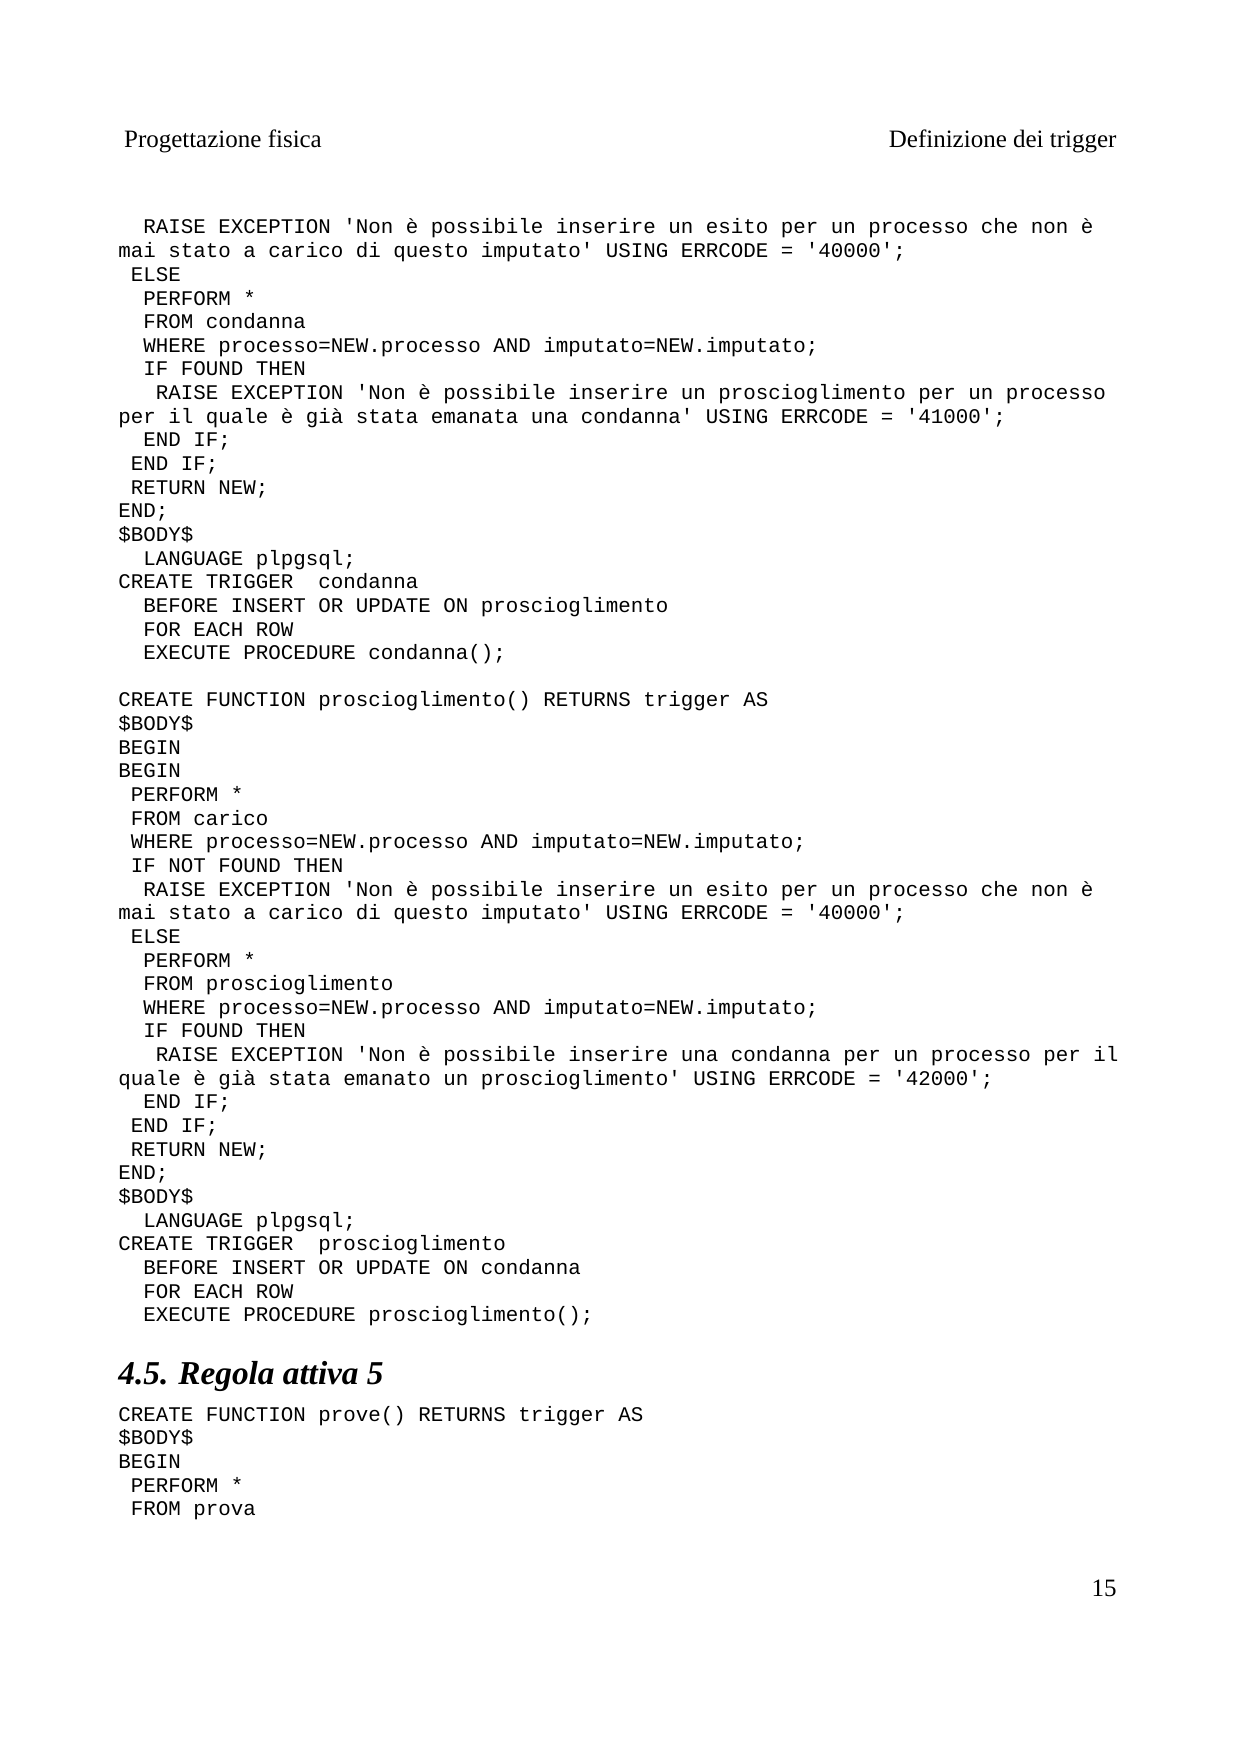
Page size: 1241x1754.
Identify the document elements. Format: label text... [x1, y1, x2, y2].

text BEFORE INSERT OR UPDATE ON proscioglimento [118, 595, 1122, 618]
text LANGUAGE plpgsql; [118, 548, 1122, 571]
text END IF; [118, 453, 1122, 477]
text PERFORM * [118, 949, 1122, 973]
text EXECUTE PROCEDURE proscioglimento(); [118, 1304, 1122, 1328]
text WHERE processo=NEW.processo AND imputato=NEW.imputato; [118, 831, 1122, 855]
text IF NOT FOUND THEN [118, 855, 1122, 879]
text CREATE FUNCTION proscioglimento() RETURNS trigger AS [118, 689, 1122, 713]
text FROM proscioglimento [118, 973, 1122, 997]
text EXECUTE PROCEDURE condanna(); [118, 642, 1122, 666]
text CREATE TRIGGER condanna [118, 571, 1122, 595]
text $BODY$ [118, 1186, 1122, 1210]
text BEGIN [118, 1451, 1122, 1475]
text END; [118, 500, 1122, 524]
text BEGIN [118, 760, 1122, 784]
text ELSE [118, 926, 1122, 949]
text END IF; [118, 1091, 1122, 1115]
text END IF; [118, 1115, 1122, 1139]
text RAISE EXCEPTION 'Non è possibile inserire una condanna per un processo per il quale è già stata emanato un proscioglimento' USING ERRCODE = '42000'; [118, 1044, 1122, 1091]
text PERFORM * [118, 287, 1122, 311]
text WHERE processo=NEW.processo AND imputato=NEW.imputato; [118, 997, 1122, 1021]
text RAISE EXCEPTION 'Non è possibile inserire un esito per un processo che non è mai stato a carico di questo imputato' USING ERRCODE = '40000'; [118, 879, 1122, 926]
text LANGUAGE plpgsql; [118, 1210, 1122, 1233]
text $BODY$ [118, 1427, 1122, 1451]
text END; [118, 1162, 1122, 1186]
text CREATE FUNCTION prove() RETURNS trigger AS [118, 1404, 1122, 1427]
text FROM prova [118, 1498, 1122, 1522]
text ELSE [118, 264, 1122, 287]
text RAISE EXCEPTION 'Non è possibile inserire un esito per un processo che non è mai stato a carico di questo imputato' USING ERRCODE = '40000'; [118, 217, 1122, 264]
text CREATE TRIGGER proscioglimento [118, 1233, 1122, 1257]
text BEFORE INSERT OR UPDATE ON condanna [118, 1257, 1122, 1281]
text $BODY$ [118, 713, 1122, 737]
text FROM condanna [118, 311, 1122, 335]
text RETURN NEW; [118, 1139, 1122, 1162]
text PERFORM * [118, 1475, 1122, 1498]
text WHERE processo=NEW.processo AND imputato=NEW.imputato; [118, 335, 1122, 358]
text PERFORM * [118, 784, 1122, 808]
text END IF; [118, 429, 1122, 453]
text RAISE EXCEPTION 'Non è possibile inserire un proscioglimento per un processo per il quale è già stata emanata una condanna' USING ERRCODE = '41000'; [118, 382, 1122, 429]
text RETURN NEW; [118, 477, 1122, 500]
text FROM carico [118, 808, 1122, 831]
text IF FOUND THEN [118, 1021, 1122, 1044]
text FOR EACH ROW [118, 1281, 1122, 1304]
text FOR EACH ROW [118, 618, 1122, 642]
text $BODY$ [118, 524, 1122, 548]
subtitle Regola attiva 5 [118, 1353, 1122, 1391]
text BEGIN [118, 737, 1122, 760]
text IF FOUND THEN [118, 358, 1122, 382]
